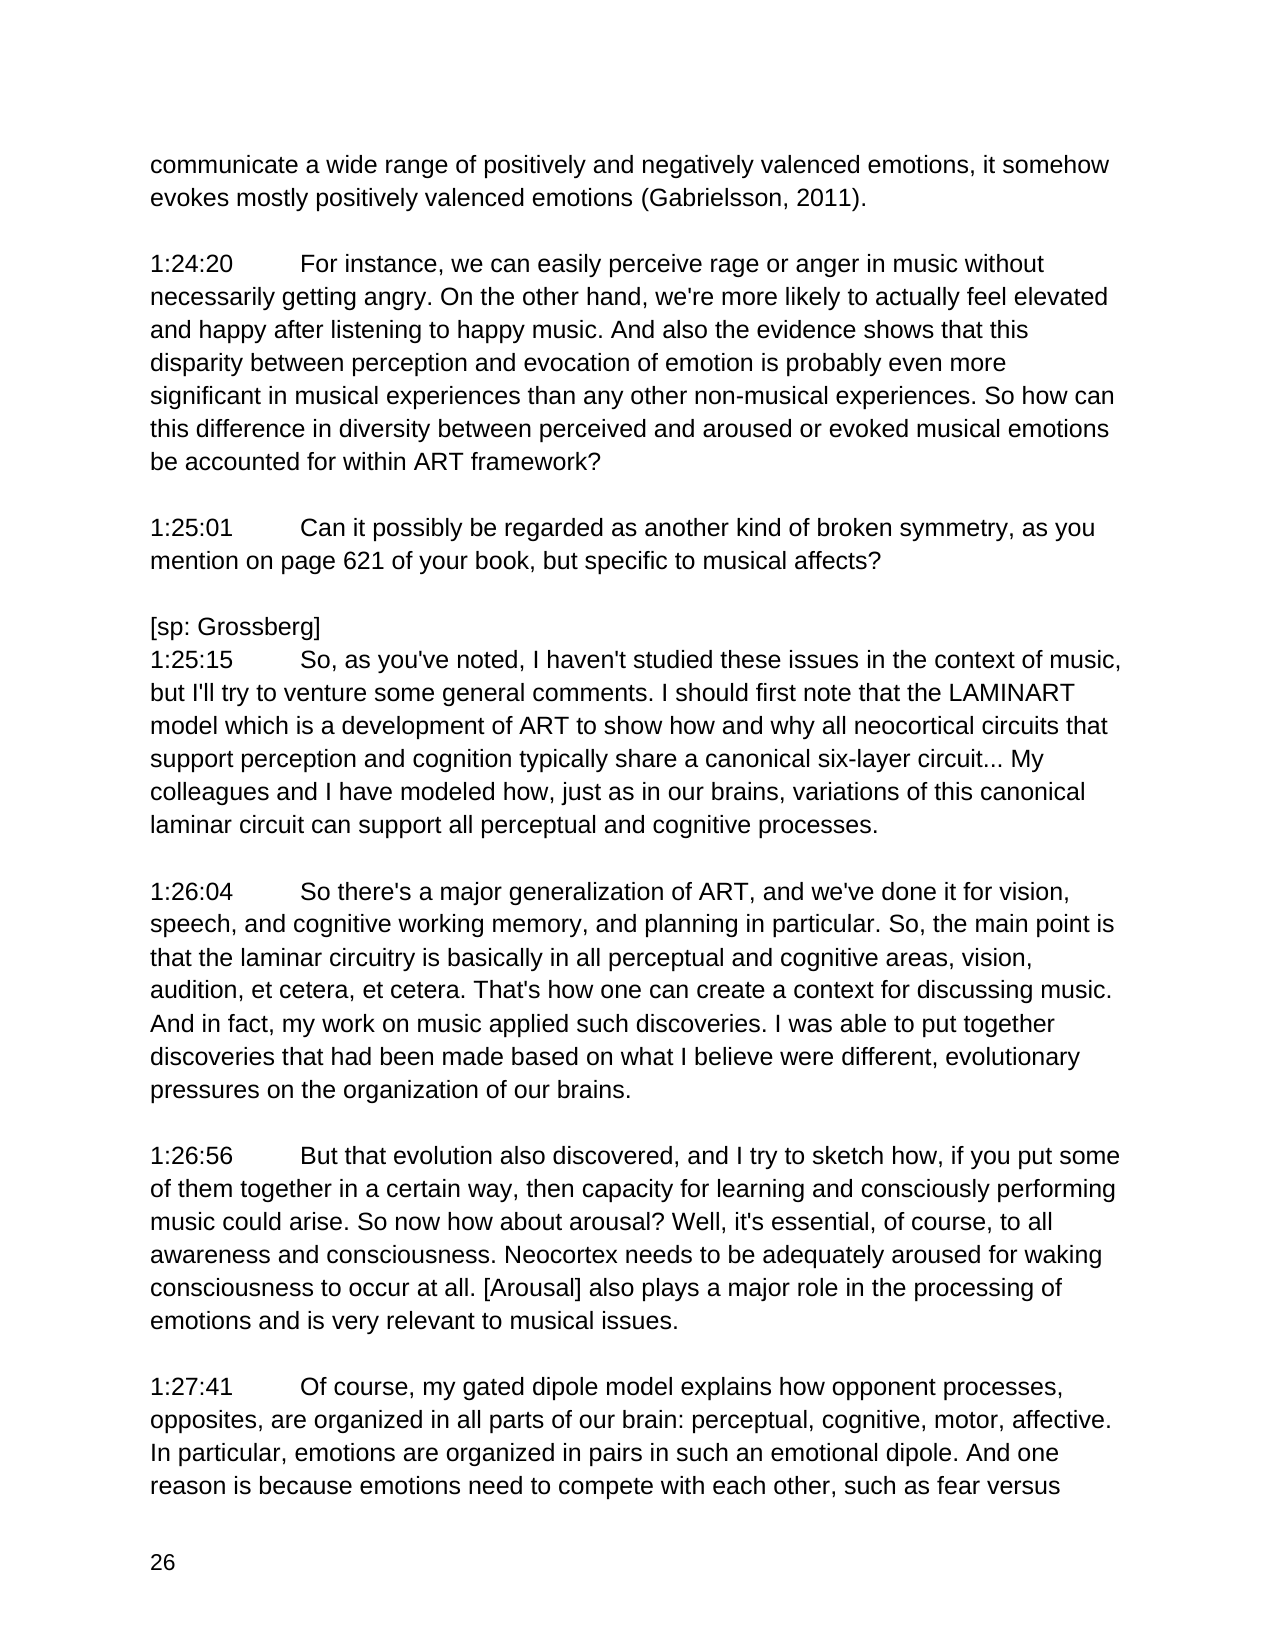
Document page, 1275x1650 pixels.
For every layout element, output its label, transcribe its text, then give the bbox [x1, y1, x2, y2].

text 1:25:01 Can it possibly be regarded as another kind of broken symmetry, as you mention on page 621 of your book, but specific to musical affects? [150, 513, 1125, 575]
text 1:26:56 But that evolution also discovered, and I try to sketch how, if you put some of them together in a certain way, then capacity for learning and consciously performing music could arise. So now how about arousal? Well, it's essential, of course, to all awareness and consciousness. Neocortex needs to be adequately aroused for waking consciousness to occur at all. [Arousal] also plays a major role in the processing of emotions and is very relevant to musical issues. [150, 1141, 1125, 1334]
text communicate a wide range of positively and negatively valenced emotions, it somehow evokes mostly positively valenced emotions (Gabrielsson, 2011). [150, 150, 1125, 212]
text 1:26:04 So there's a major generalization of ART, and we've done it for vision, speech, and cognitive working memory, and planning in particular. So, the main point is that the laminar circuitry is basically in all perceptual and cognitive areas, vision, audition, et cetera, et cetera. That's how one can create a context for discussing music. And in fact, my work on music applied such discoveries. I was able to put together discoveries that had been made based on what I believe were different, evolutionary pressures on the organization of our brains. [150, 876, 1125, 1103]
text [sp: Grossberg] [150, 612, 1125, 641]
text 1:27:41 Of course, my gated dipole model explains how opponent processes, opposites, are organized in all parts of our brain: perceptual, cognitive, motor, affective. In particular, emotions are organized in pairs in such an emotional dipole. And one reason is because emotions need to compete with each other, such as fear versus [150, 1372, 1125, 1499]
text 1:24:20 For instance, we can easily perceive rage or anger in music without necessarily getting angry. On the other hand, we're more likely to actually feel elevated and happy after listening to happy music. And also the evidence shows that this disparity between perception and evocation of emotion is probably even more significant in musical experiences than any other non-musical experiences. So how can this difference in diversity between perceived and aroused or evoked musical emotions be accounted for within ART framework? [150, 249, 1125, 476]
text 1:25:15 So, as you've noted, I haven't studied these issues in the context of music, but I'll try to venture some general comments. I should first note that the LAMINART model which is a development of ART to show how and why all neocortical circuits that support perception and cognition typically share a canonical six-layer circuit... My colleagues and I have modeled how, just as in our brains, variations of this canonical laminar circuit can support all perceptual and cognitive processes. [150, 645, 1125, 839]
